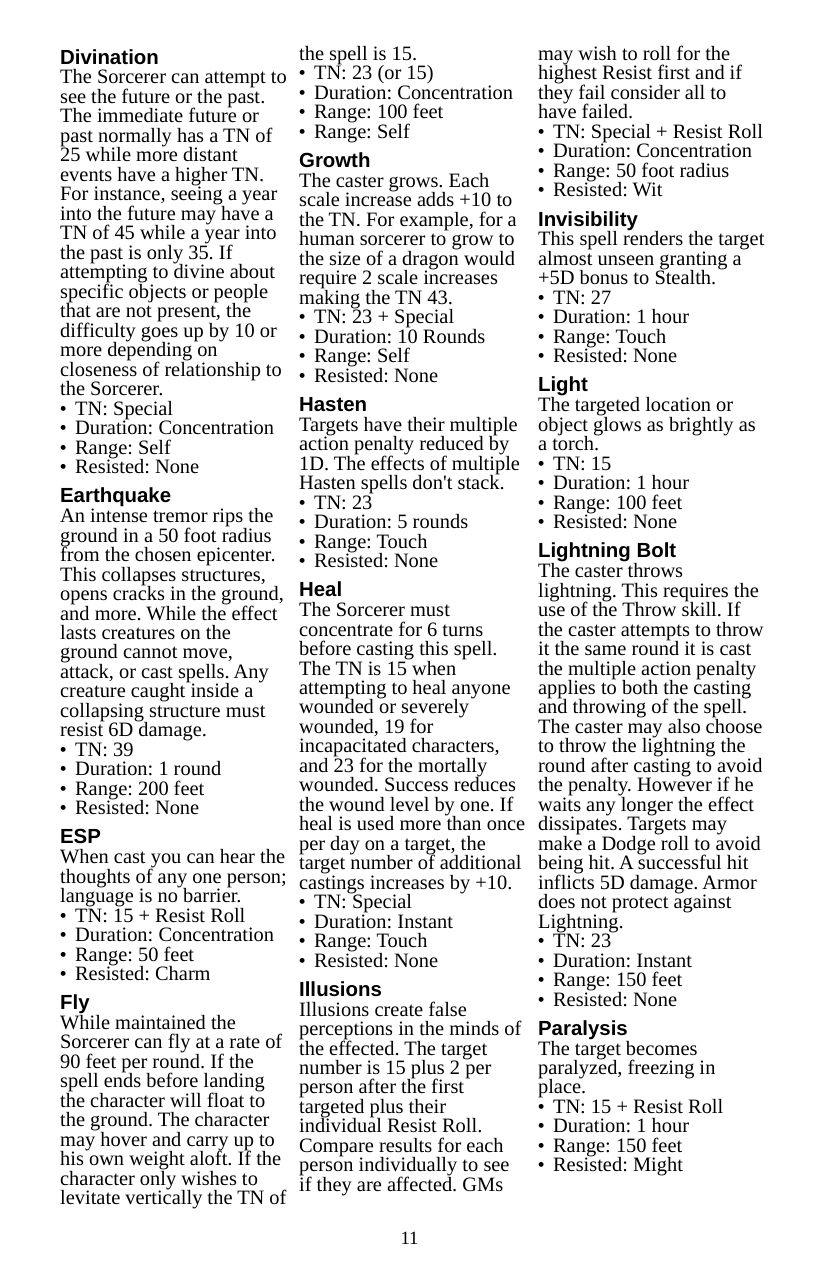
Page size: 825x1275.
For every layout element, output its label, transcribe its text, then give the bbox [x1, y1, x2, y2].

list Duration: 1 hour [538, 474, 765, 493]
text The Sorcerer can attempt to see the future or the past. The immediate future or past normally has a TN of 25 while more distant events have a higher TN. For instance, seeing a year into the future may have a TN of 45 while a year into the past is only 35. If attempting to divine about specific objects or people that are not present, the difficulty goes up by 10 or more depending on closeness of relationship to the Sorcerer. [60, 68, 287, 399]
list TN: Special [60, 399, 287, 419]
text may wish to roll for the highest Resist first and if they fail consider all to have failed. [538, 45, 765, 123]
list TN: 23 [538, 932, 765, 952]
list Resisted: None [60, 458, 287, 477]
text the spell is 15. [299, 45, 526, 64]
text Targets have their multiple action penalty reduced by 1D. The effects of multiple Hasten spells don't stack. [299, 416, 526, 493]
subtitle Paralysis [538, 1016, 765, 1039]
subtitle Divination [60, 45, 287, 68]
list TN: 15 + Resist Roll [538, 1098, 765, 1117]
list TN: 23 (or 15) [299, 64, 526, 84]
list Range: 100 feet [538, 493, 765, 513]
text The caster throws lightning. This requires the use of the Throw skill. If the caster attempts to throw it the same round it is cast the multiple action penalty applies to both the casting and throwing of the spell. The caster may also choose to throw the lightning the round after casting to avoid the penalty. However if he waits any longer the effect dissipates. Targets may make a Dodge roll to avoid being hit. A successful hit inflicts 5D damage. Armor does not protect against Lightning. [538, 562, 765, 932]
list Duration: Instant [538, 952, 765, 971]
list Duration: Concentration [60, 419, 287, 438]
text The caster grows. Each scale increase adds +10 to the TN. For example, for a human sorcerer to grow to the size of a dragon would require 2 scale increases making the TN 43. [299, 172, 526, 308]
subtitle Light [538, 373, 765, 396]
list Resisted: None [299, 552, 526, 571]
subtitle Invisibility [538, 207, 765, 230]
list TN: 15 [538, 454, 765, 474]
subtitle Earthquake [60, 483, 287, 507]
subtitle Lightning Bolt [538, 538, 765, 562]
list Range: 200 feet [60, 780, 287, 799]
list Duration: Concentration [60, 926, 287, 946]
list Duration: Concentration [299, 84, 526, 103]
list Range: Touch [538, 328, 765, 347]
list Range: Touch [299, 532, 526, 552]
list TN: 15 + Resist Roll [60, 907, 287, 926]
list TN: Special [299, 893, 526, 913]
list Resisted: None [60, 799, 287, 819]
text The target becomes paralyzed, freezing in place. [538, 1039, 765, 1098]
list Range: Touch [299, 932, 526, 952]
text The Sorcerer must concentrate for 6 turns before casting this spell. The TN is 15 when attempting to heal anyone wounded or severely wounded, 19 for incapacitated characters, and 23 for the mortally wounded. Success reduces the wound level by one. If heal is used more than once per day on a target, the target number of additional castings increases by +10. [299, 601, 526, 893]
list Resisted: None [538, 513, 765, 532]
list Range: 150 feet [538, 971, 765, 991]
list Range: Self [299, 347, 526, 367]
text Illusions create false perceptions in the minds of the effected. The target number is 15 plus 2 per person after the first targeted plus their individual Resist Roll. Compare results for each person individually to see if they are affected. GMs [299, 1001, 526, 1195]
list Range: 50 foot radius [538, 162, 765, 181]
subtitle Illusions [299, 977, 526, 1001]
list Resisted: Might [538, 1156, 765, 1176]
list TN: Special + Resist Roll [538, 123, 765, 142]
list Duration: 1 round [60, 760, 287, 780]
text An intense tremor rips the ground in a 50 foot radius from the chosen epicenter. This collapses structures, opens cracks in the ground, and more. While the effect lasts creatures on the ground cannot move, attack, or cast spells. Any creature caught inside a collapsing structure must resist 6D damage. [60, 507, 287, 741]
text While maintained the Sorcerer can fly at a rate of 90 feet per round. If the spell ends before landing the character will float to the ground. The character may hover and carry up to his own weight aloft. If the character only wishes to levitate vertically the TN of [60, 1014, 287, 1209]
subtitle Hasten [299, 392, 526, 416]
list Duration: 10 Rounds [299, 328, 526, 347]
list Range: 50 feet [60, 946, 287, 965]
subtitle Growth [299, 148, 526, 172]
list Range: Self [299, 123, 526, 142]
list Resisted: None [538, 991, 765, 1010]
list Duration: 5 rounds [299, 513, 526, 532]
text This spell renders the target almost unseen granting a +5D bonus to Stealth. [538, 230, 765, 289]
subtitle Fly [60, 991, 287, 1014]
list Duration: 1 hour [538, 1117, 765, 1137]
text When cast you can hear the thoughts of any one person; language is no barrier. [60, 848, 287, 907]
list Range: 150 feet [538, 1137, 765, 1156]
list Range: 100 feet [299, 103, 526, 123]
subtitle Heal [299, 577, 526, 601]
subtitle ESP [60, 825, 287, 848]
list Resisted: Charm [60, 965, 287, 984]
list Resisted: None [538, 347, 765, 367]
list Duration: 1 hour [538, 308, 765, 328]
list Resisted: Wit [538, 181, 765, 201]
text The targeted location or object glows as brightly as a torch. [538, 396, 765, 454]
list Range: Self [60, 438, 287, 458]
list TN: 27 [538, 289, 765, 308]
list Duration: Instant [299, 913, 526, 932]
list Duration: Concentration [538, 142, 765, 162]
list TN: 23 + Special [299, 308, 526, 328]
list TN: 23 [299, 493, 526, 513]
list Resisted: None [299, 952, 526, 971]
list Resisted: None [299, 367, 526, 386]
list TN: 39 [60, 741, 287, 760]
